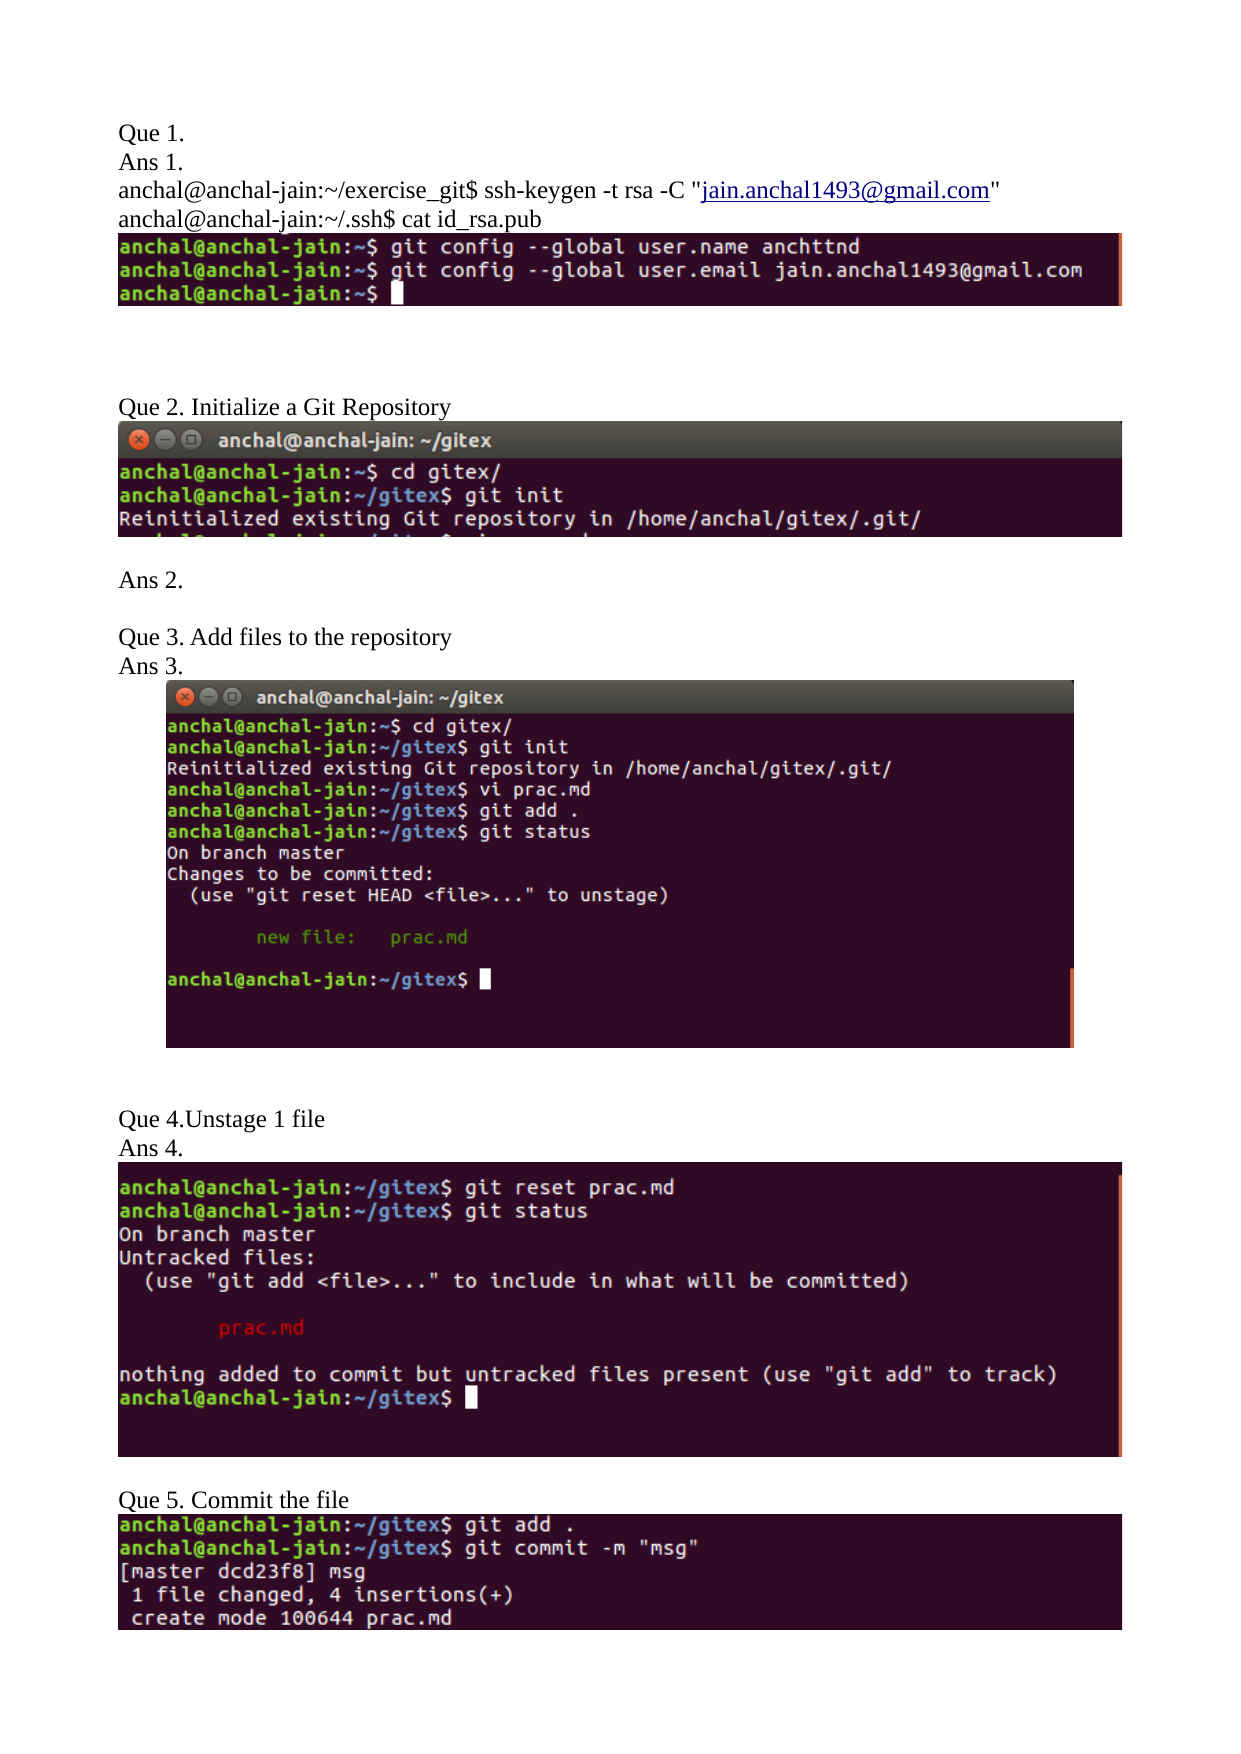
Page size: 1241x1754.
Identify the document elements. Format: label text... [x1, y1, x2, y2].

picture [118, 1514, 1123, 1630]
text Que 3. Add files to the repository [118, 622, 1122, 651]
picture [118, 421, 1123, 537]
text Que 4.Unstage 1 file [118, 1104, 1122, 1133]
text Que 2. Initialize a Git Repository [118, 392, 1122, 421]
picture [166, 680, 1074, 1048]
text Que 1. [118, 118, 1122, 147]
text Ans 1. [118, 147, 1122, 176]
picture [118, 1162, 1123, 1457]
text anchal@anchal-jain:~/.ssh$ cat id_rsa.pub [118, 204, 1122, 233]
text Ans 4. [118, 1133, 1122, 1162]
text Que 5. Commit the file [118, 1485, 1122, 1514]
picture [118, 233, 1123, 306]
text Ans 2. [118, 565, 1122, 594]
text Ans 3. [118, 651, 1122, 680]
text anchal@anchal-jain:~/exercise_git$ ssh-keygen -t rsa -C "jain.anchal1493@gmail.com" [118, 176, 1122, 204]
